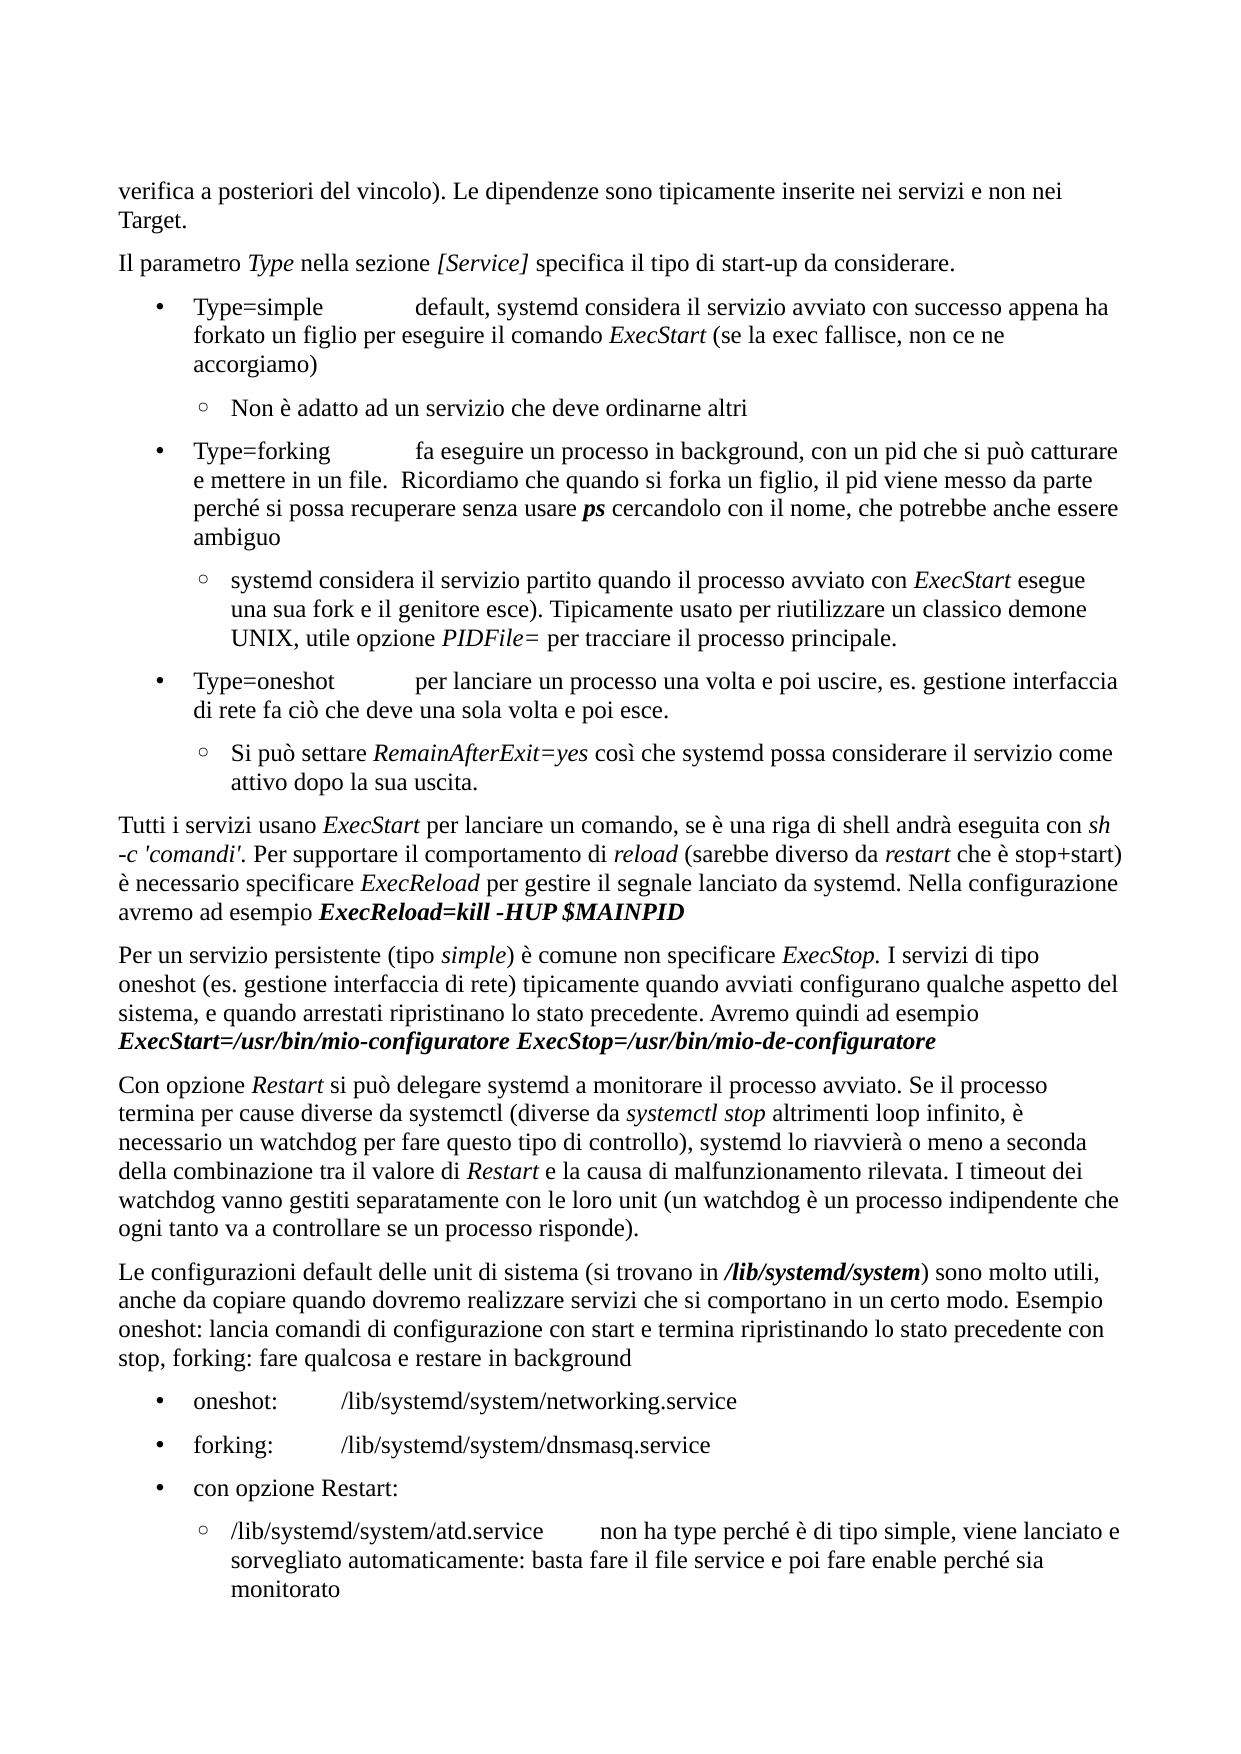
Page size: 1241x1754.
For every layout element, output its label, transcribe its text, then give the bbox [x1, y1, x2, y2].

list Type=simple default, systemd considera il servizio avviato con successo appena ha forkato un figlio per eseguire il comando ExecStart (se la exec fallisce, non ce ne accorgiamo) [156, 292, 1122, 378]
text Tutti i servizi usano ExecStart per lanciare un comando, se è una riga di shell andrà eseguita con sh -c 'comandi'. Per supportare il comportamento di reload (sarebbe diverso da restart che è stop+start) è necessario specificare ExecReload per gestire il segnale lanciato da systemd. Nella configurazione avremo ad esempio ExecReload=kill -HUP $MAINPID [118, 811, 1122, 926]
list Si può settare RemainAfterExit=yes così che systemd possa considerare il servizio come attivo dopo la sua uscita. [193, 738, 1122, 796]
text Le configurazioni default delle unit di sistema (si trovano in /lib/systemd/system) sono molto utili, anche da copiare quando dovremo realizzare servizi che si comportano in un certo modo. Esempio oneshot: lancia comandi di configurazione con start e termina ripristinando lo stato precedente con stop, forking: fare qualcosa e restare in background [118, 1257, 1122, 1372]
list oneshot: /lib/systemd/system/networking.service [156, 1386, 1122, 1415]
text Con opzione Restart si può delegare systemd a monitorare il processo avviato. Se il processo termina per cause diverse da systemctl (diverse da systemctl stop altrimenti loop infinito, è necessario un watchdog per fare questo tipo di controllo), systemd lo riavvierà o meno a seconda della combinazione tra il valore di Restart e la causa di malfunzionamento rilevata. I timeout dei watchdog vanno gestiti separatamente con le loro unit (un watchdog è un processo indipendente che ogni tanto va a controllare se un processo risponde). [118, 1070, 1122, 1242]
text verifica a posteriori del vincolo). Le dipendenze sono tipicamente inserite nei servizi e non nei Target. [118, 176, 1122, 234]
list /lib/systemd/system/atd.service non ha type perché è di tipo simple, viene lanciato e sorvegliato automaticamente: basta fare il file service e poi fare enable perché sia monitorato [193, 1516, 1122, 1603]
list forking: /lib/systemd/system/dnsmasq.service [156, 1430, 1122, 1458]
list con opzione Restart: [156, 1473, 1122, 1502]
text Per un servizio persistente (tipo simple) è comune non specificare ExecStop. I servizi di tipo oneshot (es. gestione interfaccia di rete) tipicamente quando avviati configurano qualche aspetto del sistema, e quando arrestati ripristinano lo stato precedente. Avremo quindi ad esempio ExecStart=/usr/bin/mio-configuratore ExecStop=/usr/bin/mio-de-configuratore [118, 940, 1122, 1055]
text Il parametro Type nella sezione [Service] specifica il tipo di start-up da considerare. [118, 248, 1122, 277]
list Non è adatto ad un servizio che deve ordinarne altri [193, 393, 1122, 421]
list Type=oneshot per lanciare un processo una volta e poi uscire, es. gestione interfaccia di rete fa ciò che deve una sola volta e poi esce. [156, 666, 1122, 724]
list systemd considera il servizio partito quando il processo avviato con ExecStart esegue una sua fork e il genitore esce). Tipicamente usato per riutilizzare un classico demone UNIX, utile opzione PIDFile= per tracciare il processo principale. [193, 566, 1122, 652]
list Type=forking fa eseguire un processo in background, con un pid che si può catturare e mettere in un file. Ricordiamo che quando si forka un figlio, il pid viene messo da parte perché si possa recuperare senza usare ps cercandolo con il nome, che potrebbe anche essere ambiguo [156, 436, 1122, 551]
